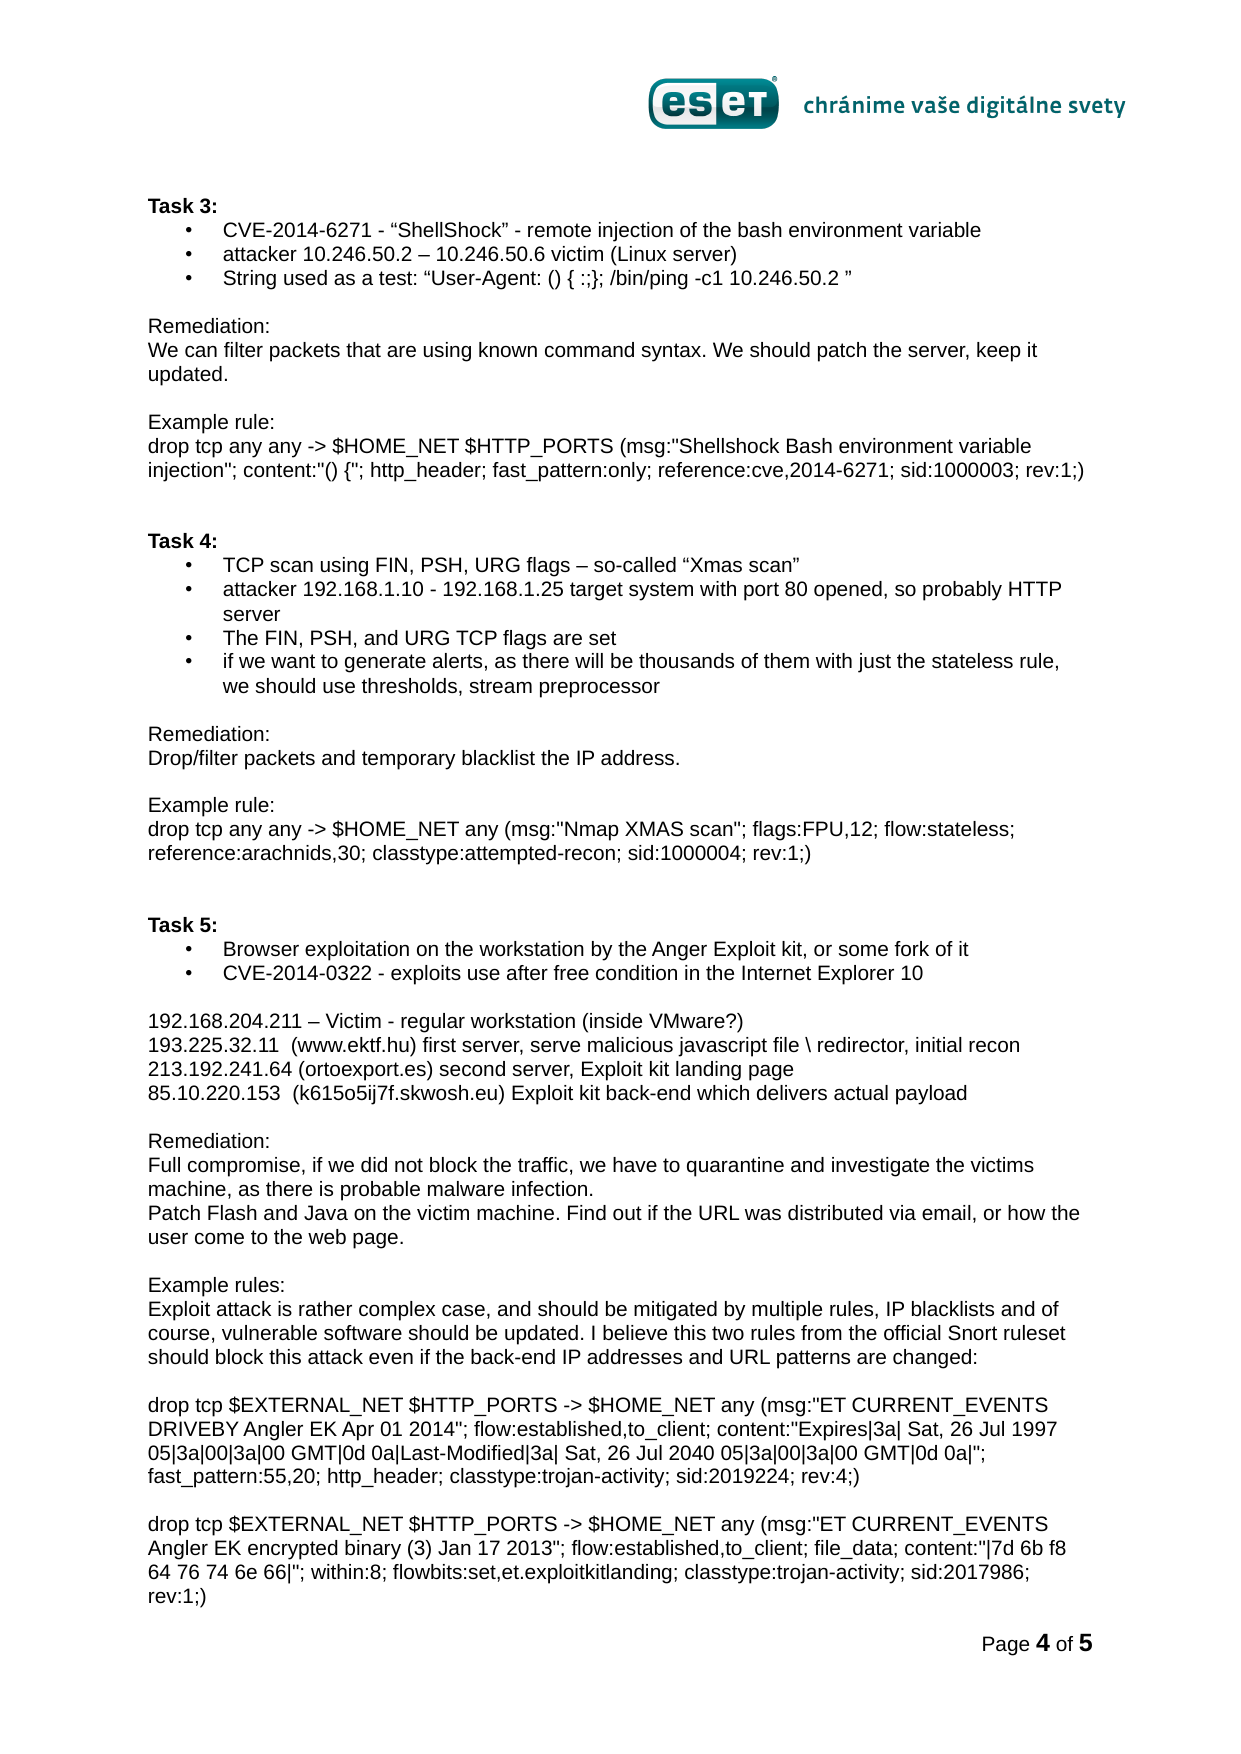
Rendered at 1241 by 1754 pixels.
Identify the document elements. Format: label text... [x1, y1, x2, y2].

picture [648, 76, 1126, 129]
list String used as a test: “User-Agent: () { :;}; /bin/ping -c1 10.246.50.2 ” [185, 266, 1093, 290]
text Full compromise, if we did not block the traffic, we have to quarantine and investigate the victims machine, as there is probable malware infection. [148, 1153, 1093, 1201]
text drop tcp any any -> $HOME_NET $HTTP_PORTS (msg:"Shellshock Bash environment variable injection"; content:"() {"; http_header; fast_pattern:only; reference:cve,2014-6271; sid:1000003; rev:1;) [148, 433, 1093, 481]
list CVE-2014-0322 - exploits use after free condition in the Internet Explorer 10 [185, 961, 1093, 985]
text Patch Flash and Java on the victim machine. Find out if the URL was distributed via email, or how the user come to the web page. [148, 1201, 1093, 1249]
list TCP scan using FIN, PSH, URG flags – so-called “Xmas scan” [185, 553, 1093, 577]
text Exploit attack is rather complex case, and should be mitigated by multiple rules, IP blacklists and of course, vulnerable software should be updated. I believe this two rules from the official Snort ruleset should block this attack even if the back-end IP addresses and URL patterns are changed: [148, 1297, 1093, 1368]
text 213.192.241.64 (ortoexport.es) second server, Exploit kit landing page [148, 1057, 1093, 1081]
text Task 4: [148, 529, 1093, 553]
list attacker 192.168.1.10 - 192.168.1.25 target system with port 80 opened, so probably HTTP server [185, 577, 1093, 625]
text Example rule: [148, 409, 1093, 433]
list attacker 10.246.50.2 – 10.246.50.6 victim (Linux server) [185, 242, 1093, 266]
text Task 3: [148, 193, 1093, 217]
text 193.225.32.11 (www.ektf.hu) first server, serve malicious javascript file \ redirector, initial recon [148, 1033, 1093, 1057]
list CVE-2014-6271 - “ShellShock” - remote injection of the bash environment variable [185, 217, 1093, 242]
text Example rule: [148, 793, 1093, 817]
text Task 5: [148, 913, 1093, 937]
text drop tcp $EXTERNAL_NET $HTTP_PORTS -> $HOME_NET any (msg:"ET CURRENT_EVENTS Angler EK encrypted binary (3) Jan 17 2013"; flow:established,to_client; file_data; content:"|7d 6b f8 64 76 74 6e 66|"; within:8; flowbits:set,et.exploitkitlanding; classtype:trojan-activity; sid:2017986; rev:1;) [148, 1512, 1093, 1608]
text Remediation: [148, 721, 1093, 745]
list Browser exploitation on the workstation by the Anger Exploit kit, or some fork of it [185, 937, 1093, 961]
text Drop/filter packets and temporary blacklist the IP address. [148, 745, 1093, 769]
text drop tcp any any -> $HOME_NET any (msg:"Nmap XMAS scan"; flags:FPU,12; flow:stateless; reference:arachnids,30; classtype:attempted-recon; sid:1000004; rev:1;) [148, 817, 1093, 865]
text Remediation: [148, 314, 1093, 338]
text Remediation: [148, 1129, 1093, 1153]
list The FIN, PSH, and URG TCP flags are set [185, 625, 1093, 649]
text 192.168.204.211 – Victim - regular workstation (inside VMware?) [148, 1009, 1093, 1033]
text 85.10.220.153 (k615o5ij7f.skwosh.eu) Exploit kit back-end which delivers actual payload [148, 1081, 1093, 1105]
list if we want to generate alerts, as there will be thousands of them with just the stateless rule, we should use thresholds, stream preprocessor [185, 649, 1093, 697]
text Example rules: [148, 1273, 1093, 1297]
text We can filter packets that are using known command syntax. We should patch the server, keep it updated. [148, 338, 1093, 386]
text drop tcp $EXTERNAL_NET $HTTP_PORTS -> $HOME_NET any (msg:"ET CURRENT_EVENTS DRIVEBY Angler EK Apr 01 2014"; flow:established,to_client; content:"Expires|3a| Sat, 26 Jul 1997 05|3a|00|3a|00 GMT|0d 0a|Last-Modified|3a| Sat, 26 Jul 2040 05|3a|00|3a|00 GMT|0d 0a|"; fast_pattern:55,20; http_header; classtype:trojan-activity; sid:2019224; rev:4;) [148, 1392, 1093, 1488]
